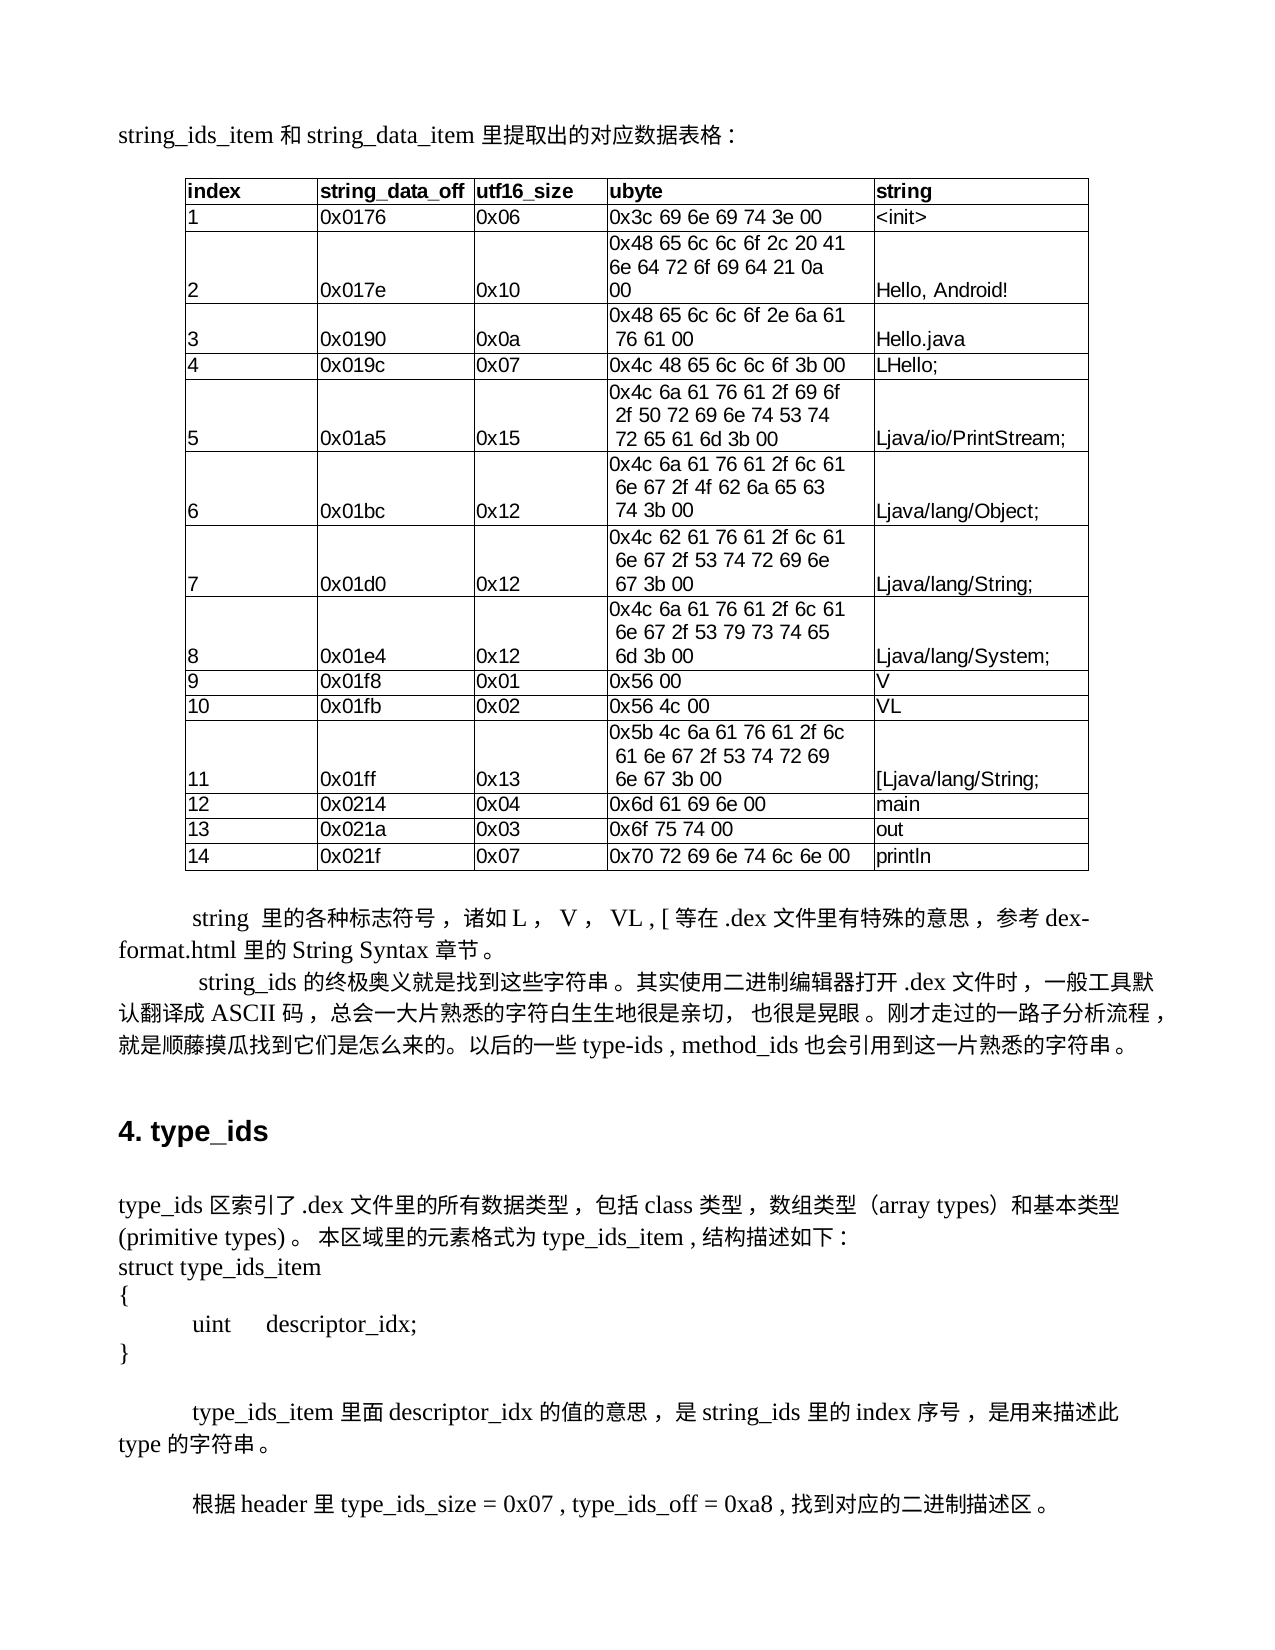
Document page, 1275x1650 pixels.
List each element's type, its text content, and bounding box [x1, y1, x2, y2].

text string 里的各种标志符号 ，诸如 L ， V ， VL , [ 等在 .dex 文件里有特殊的意思 ，参考 dex-format.html 里的 String Syntax 章节 。 [118, 901, 1157, 965]
text 根据 header 里 type_ids_size = 0x07 , type_ids_off = 0xa8 , 找到对应的二进制描述区 。 [118, 1487, 1157, 1519]
text struct type_ids_item [118, 1252, 1157, 1280]
text uint descriptor_idx; [118, 1309, 1157, 1338]
text string_ids_item 和 string_data_item 里提取出的对应数据表格 ： [118, 118, 1157, 150]
text string_ids 的终极奥义就是找到这些字符串 。其实使用二进制编辑器打开 .dex 文件时 ，一般工具默认翻译成 ASCII 码 ，总会一大片熟悉的字符白生生地很是亲切， 也很是晃眼 。刚才走过的一路子分析流程 ，就是顺藤摸瓜找到它们是怎么来的。以后的一些 type-ids , method_ids 也会引用到这一片熟悉的字符串 。 [118, 965, 1157, 1060]
text type_ids_item 里面 descriptor_idx 的值的意思 ，是 string_ids 里的 index 序号 ，是用来描述此 type 的字符串 。 [118, 1395, 1157, 1459]
text { [118, 1280, 1157, 1309]
text } [118, 1338, 1157, 1367]
subtitle 4. type_ids [118, 1113, 1157, 1147]
text type_ids 区索引了 .dex 文件里的所有数据类型 ，包括 class 类型 ，数组类型（array types）和基本类型(primitive types) 。 本区域里的元素格式为 type_ids_item , 结构描述如下 ： [118, 1188, 1157, 1252]
